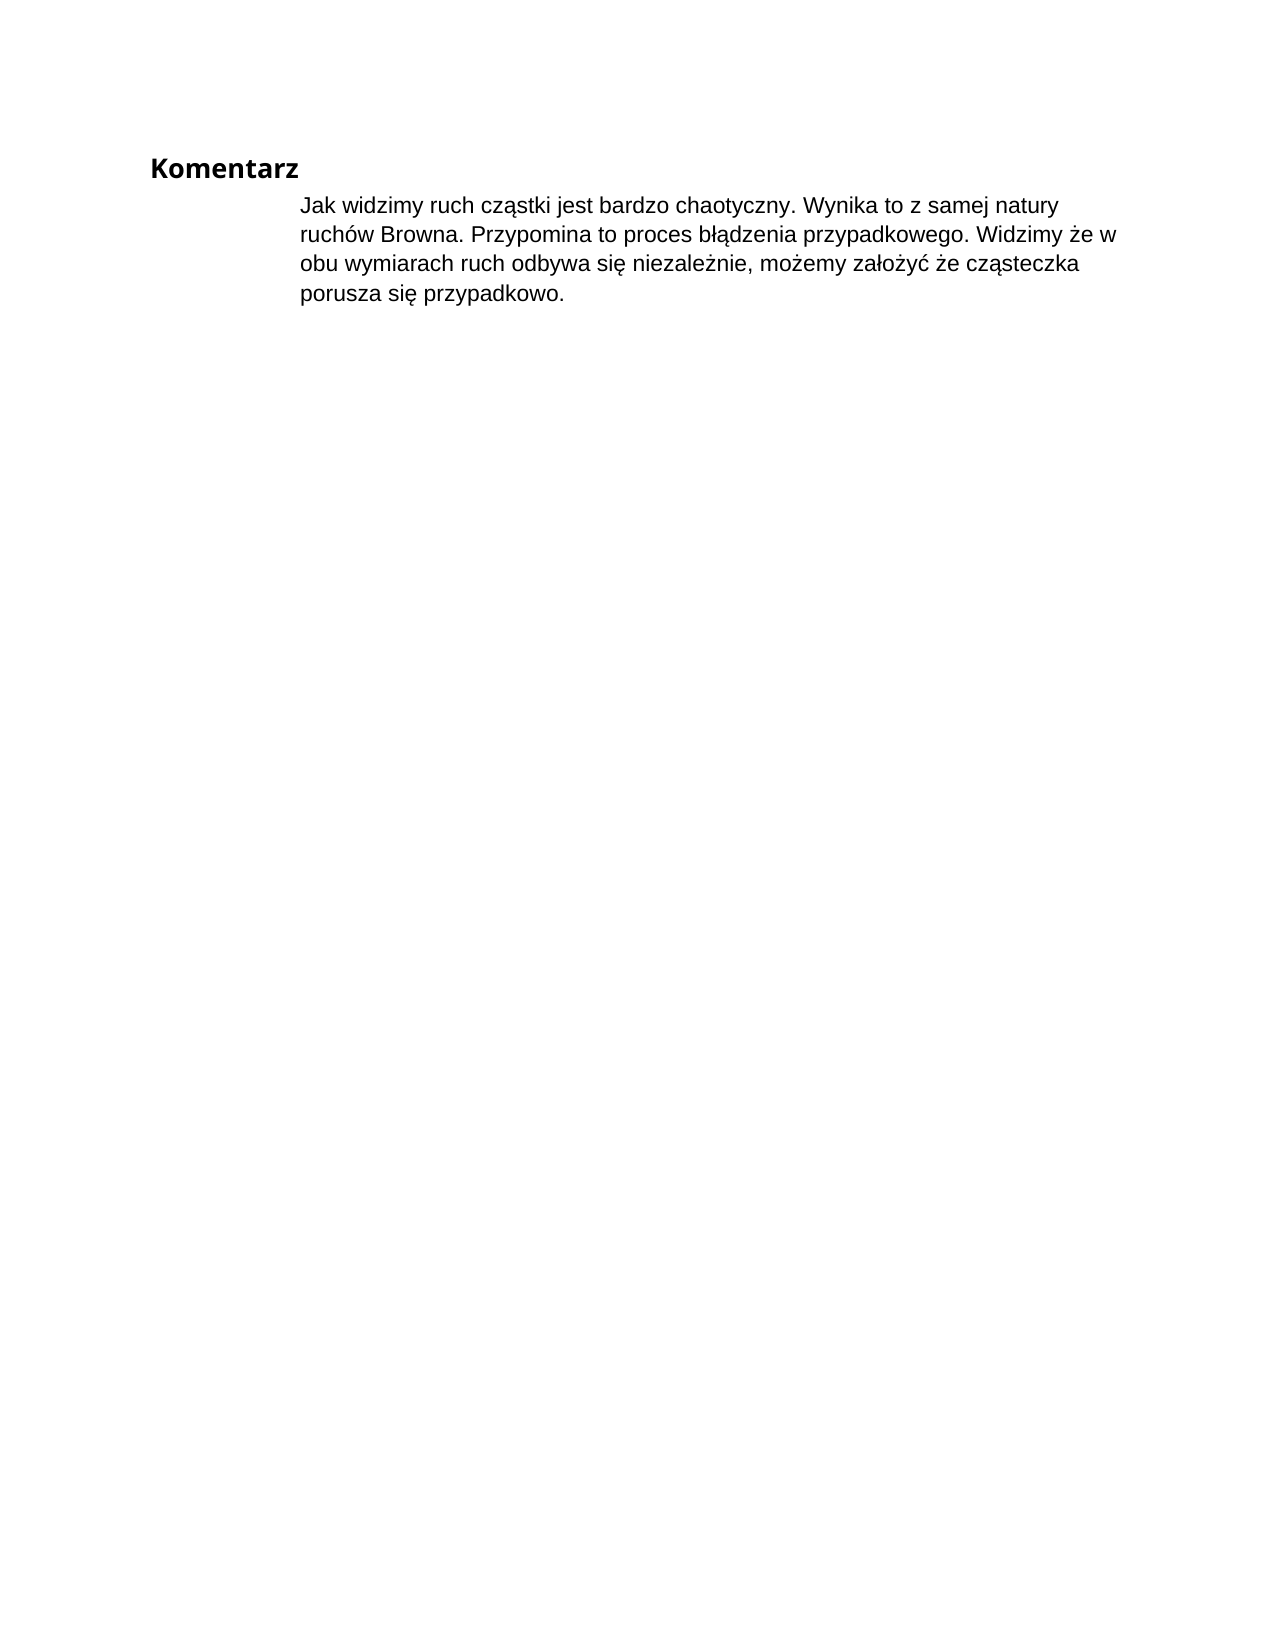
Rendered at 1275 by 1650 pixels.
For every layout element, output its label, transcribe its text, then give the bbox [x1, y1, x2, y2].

subtitle Komentarz [150, 150, 1125, 187]
text Jak widzimy ruch cząstki jest bardzo chaotyczny. Wynika to z samej natury ruchów Browna. Przypomina to proces błądzenia przypadkowego. Widzimy że w obu wymiarach ruch odbywa się niezależnie, możemy założyć że cząsteczka porusza się przypadkowo. [300, 192, 1125, 306]
